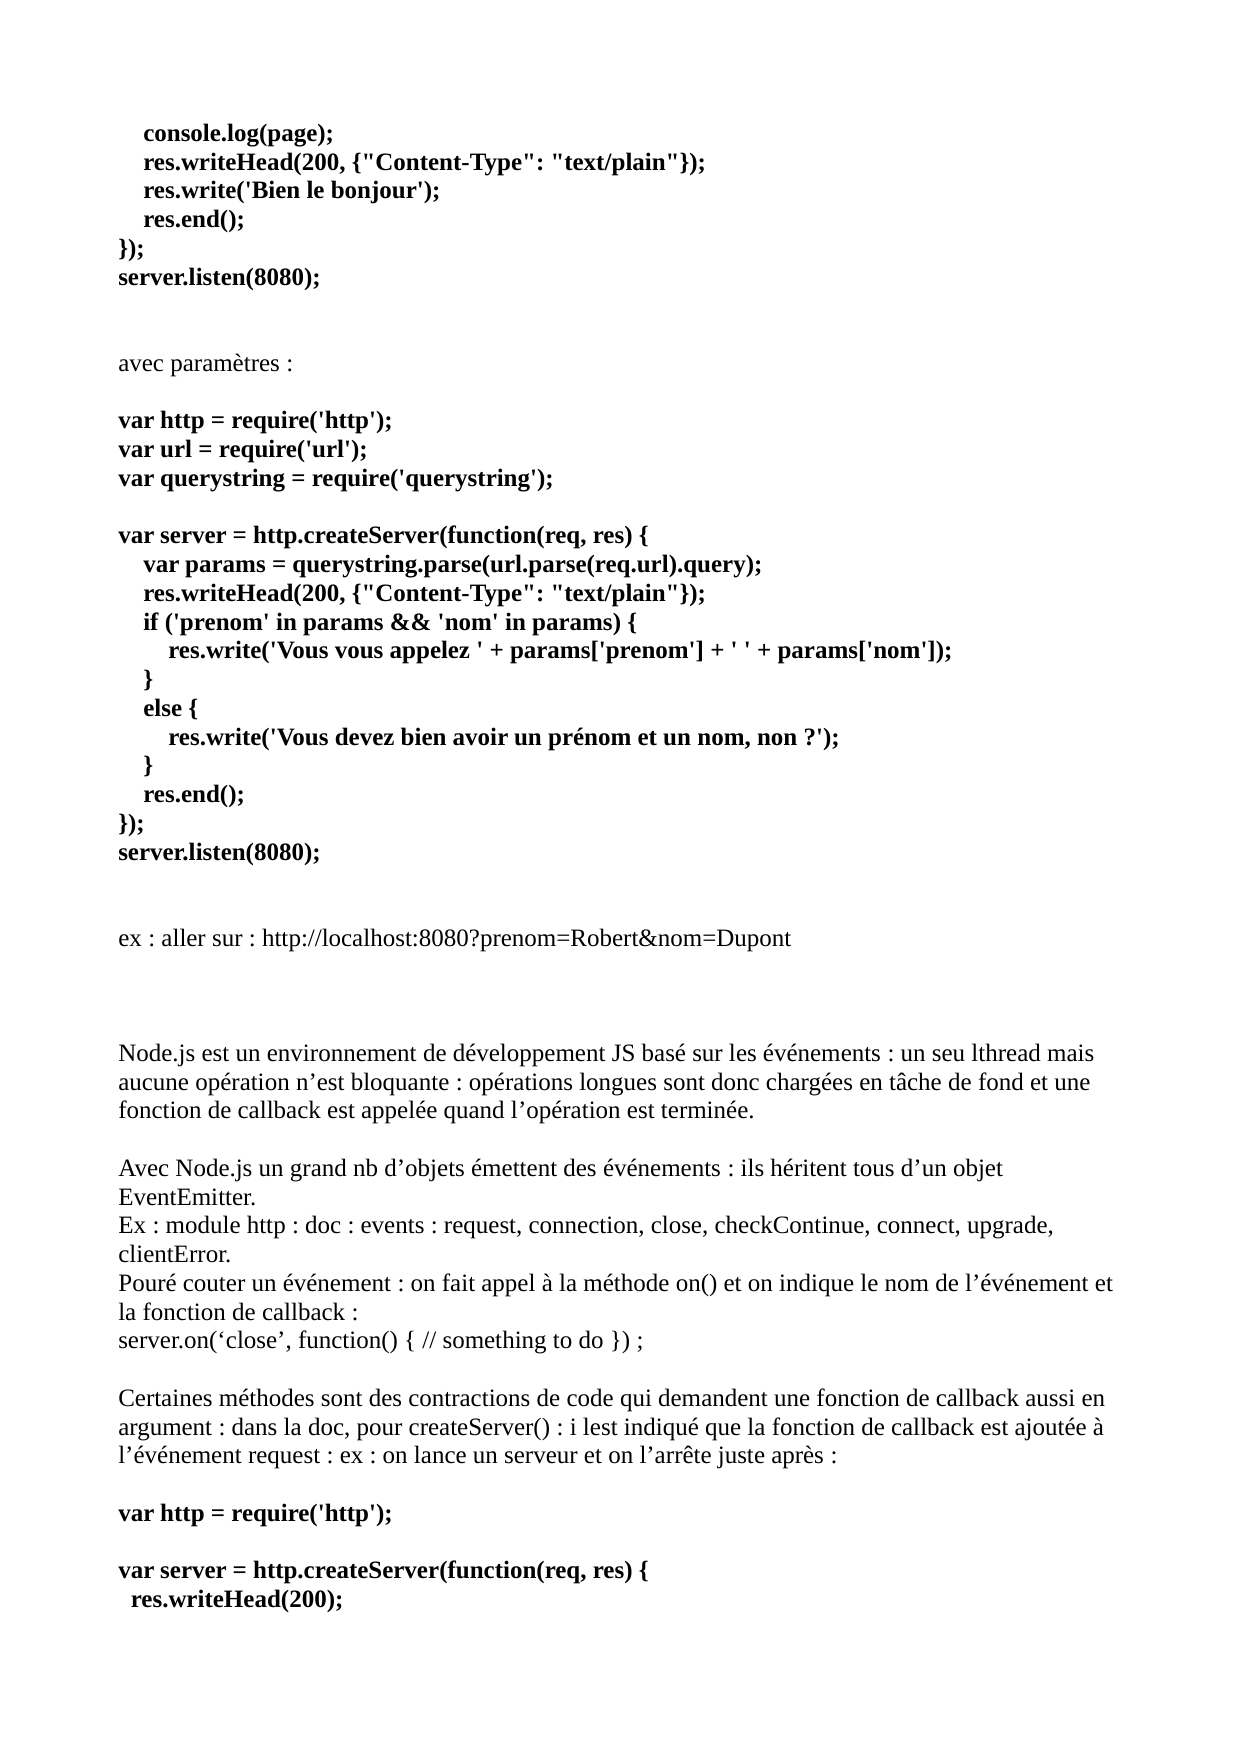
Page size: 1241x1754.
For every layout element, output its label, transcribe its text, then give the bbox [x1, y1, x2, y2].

text server.listen(8080); [118, 837, 1122, 866]
text var server = http.createServer(function(req, res) { [118, 1556, 1122, 1584]
text res.writeHead(200); [118, 1584, 1122, 1613]
text var http = require('http'); [118, 406, 1122, 434]
text res.write('Bien le bonjour'); [118, 176, 1122, 204]
text res.writeHead(200, {"Content-Type": "text/plain"}); [118, 147, 1122, 176]
text res.writeHead(200, {"Content-Type": "text/plain"}); [118, 578, 1122, 607]
text res.end(); [118, 204, 1122, 233]
text Node.js est un environnement de développement JS basé sur les événements : un seu lthread mais aucune opération n’est bloquante : opérations longues sont donc chargées en tâche de fond et une fonction de callback est appelée quand l’opération est terminée. [118, 1038, 1122, 1124]
text } [118, 751, 1122, 779]
text }); [118, 233, 1122, 262]
text ex : aller sur : http://localhost:8080?prenom=Robert&nom=Dupont [118, 923, 1122, 952]
text Certaines méthodes sont des contractions de code qui demandent une fonction de callback aussi en argument : dans la doc, pour createServer() : i lest indiqué que la fonction de callback est ajoutée à l’événement request : ex : on lance un serveur et on l’arrête juste après : [118, 1383, 1122, 1469]
text }); [118, 808, 1122, 837]
text var http = require('http'); [118, 1498, 1122, 1527]
text var server = http.createServer(function(req, res) { [118, 521, 1122, 549]
text Avec Node.js un grand nb d’objets émettent des événements : ils héritent tous d’un objet EventEmitter. [118, 1153, 1122, 1211]
text res.write('Vous devez bien avoir un prénom et un nom, non ?'); [118, 722, 1122, 751]
text server.on(‘close’, function() { // something to do }) ; [118, 1326, 1122, 1354]
text Ex : module http : doc : events : request, connection, close, checkContinue, connect, upgrade, clientError. [118, 1211, 1122, 1268]
text if ('prenom' in params && 'nom' in params) { [118, 607, 1122, 636]
text var url = require('url'); [118, 434, 1122, 463]
text avec paramètres : [118, 348, 1122, 377]
text } [118, 664, 1122, 693]
text var querystring = require('querystring'); [118, 463, 1122, 492]
text Pouré couter un événement : on fait appel à la méthode on() et on indique le nom de l’événement et la fonction de callback : [118, 1268, 1122, 1326]
text var params = querystring.parse(url.parse(req.url).query); [118, 549, 1122, 578]
text else { [118, 693, 1122, 722]
text server.listen(8080); [118, 262, 1122, 291]
text res.end(); [118, 779, 1122, 808]
text res.write('Vous vous appelez ' + params['prenom'] + ' ' + params['nom']); [118, 636, 1122, 664]
text console.log(page); [118, 118, 1122, 147]
